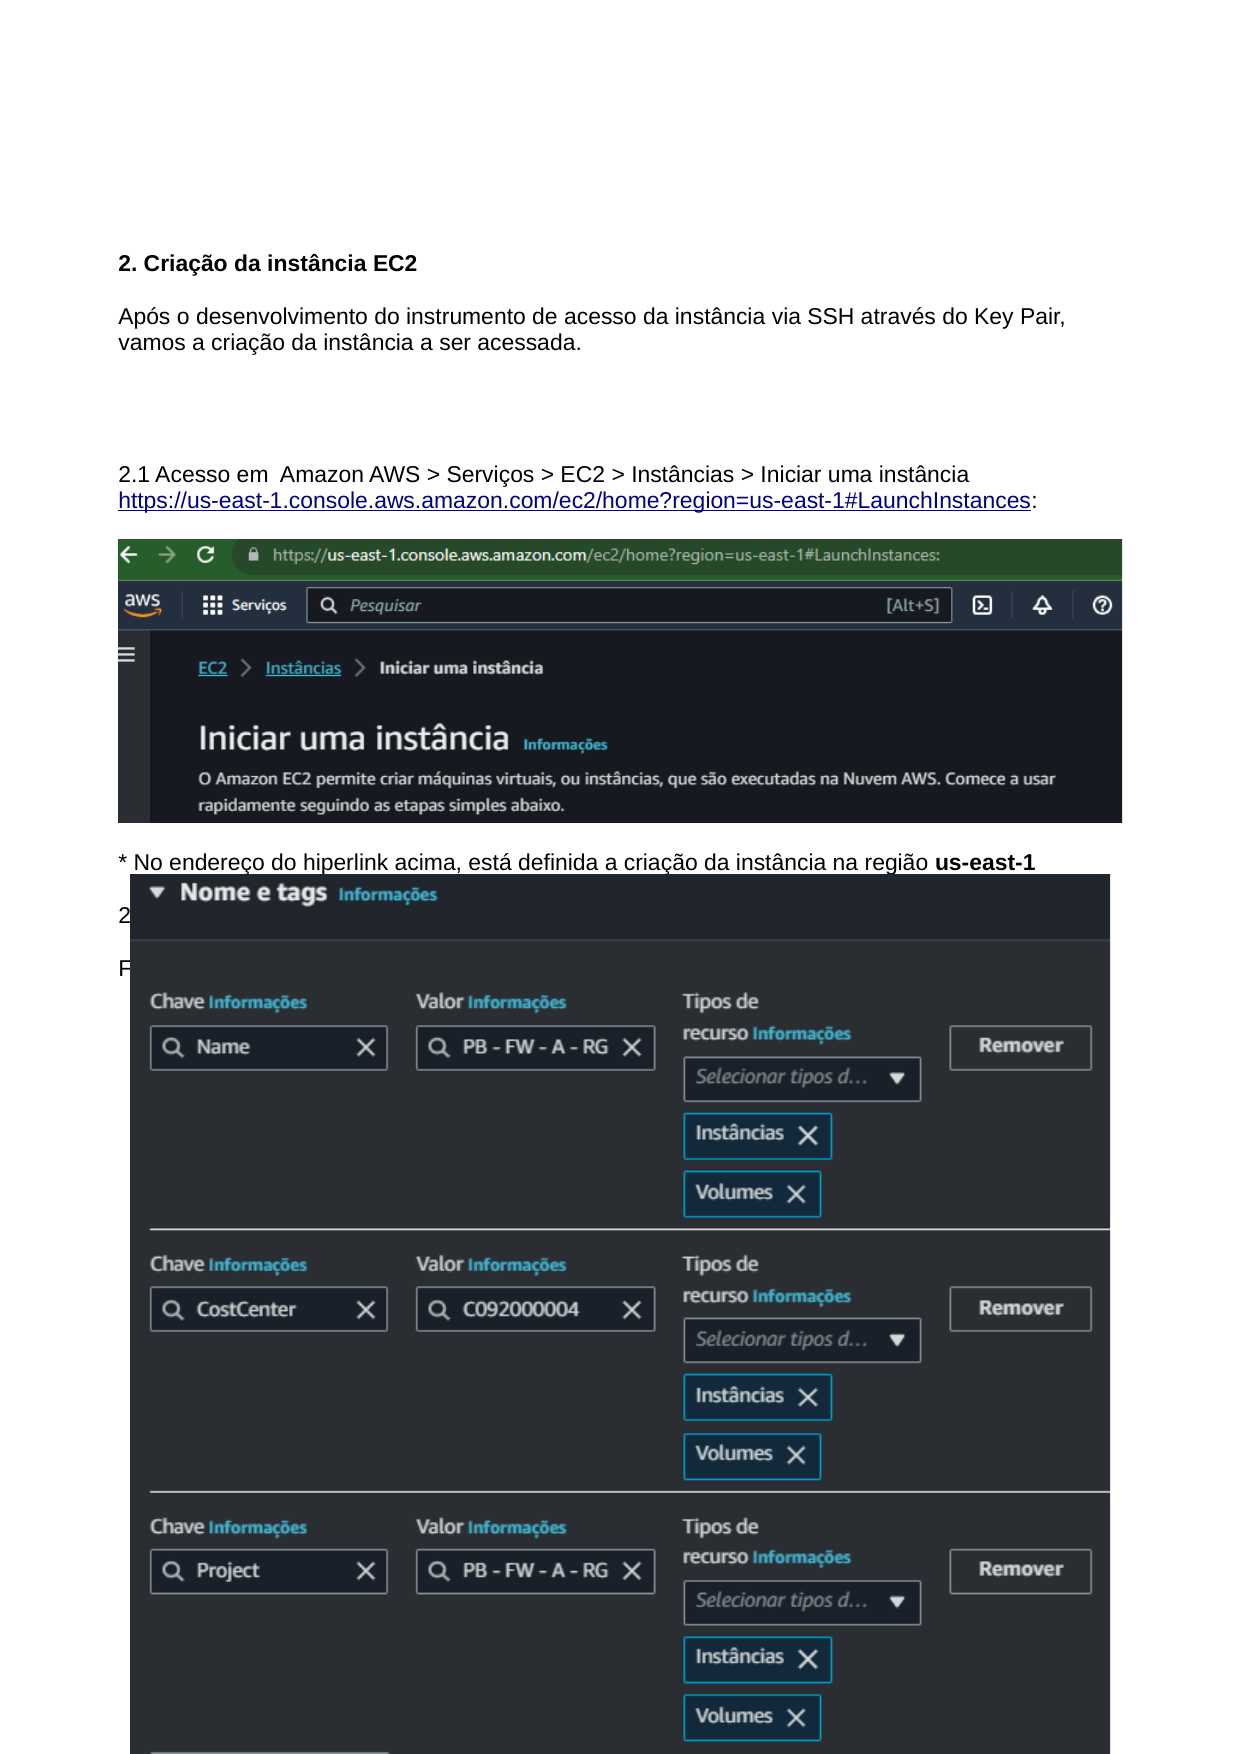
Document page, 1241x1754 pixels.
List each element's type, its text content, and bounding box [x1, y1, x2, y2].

text 2.2 TAGS [1110, 902, 1122, 928]
picture [130, 874, 1110, 1754]
text Após o desenvolvimento do instrumento de acesso da instância via SSH através do Key Pair, vamos a criação da instância a ser acessada. [118, 303, 1122, 355]
text 2. Criação da instância EC2 [118, 250, 1122, 276]
text 2.2 TAGS [118, 902, 130, 928]
text * No endereço do hiperlink acima, está definida a criação da instância na região us-east-1 [118, 849, 1122, 876]
picture [118, 539, 1123, 823]
text https://us-east-1.console.aws.amazon.com/ec2/home?region=us-east-1#LaunchInstances: [118, 487, 1122, 513]
text 2.1 Acesso em Amazon AWS > Serviços > EC2 > Instâncias > Iniciar uma instância [118, 461, 1122, 487]
